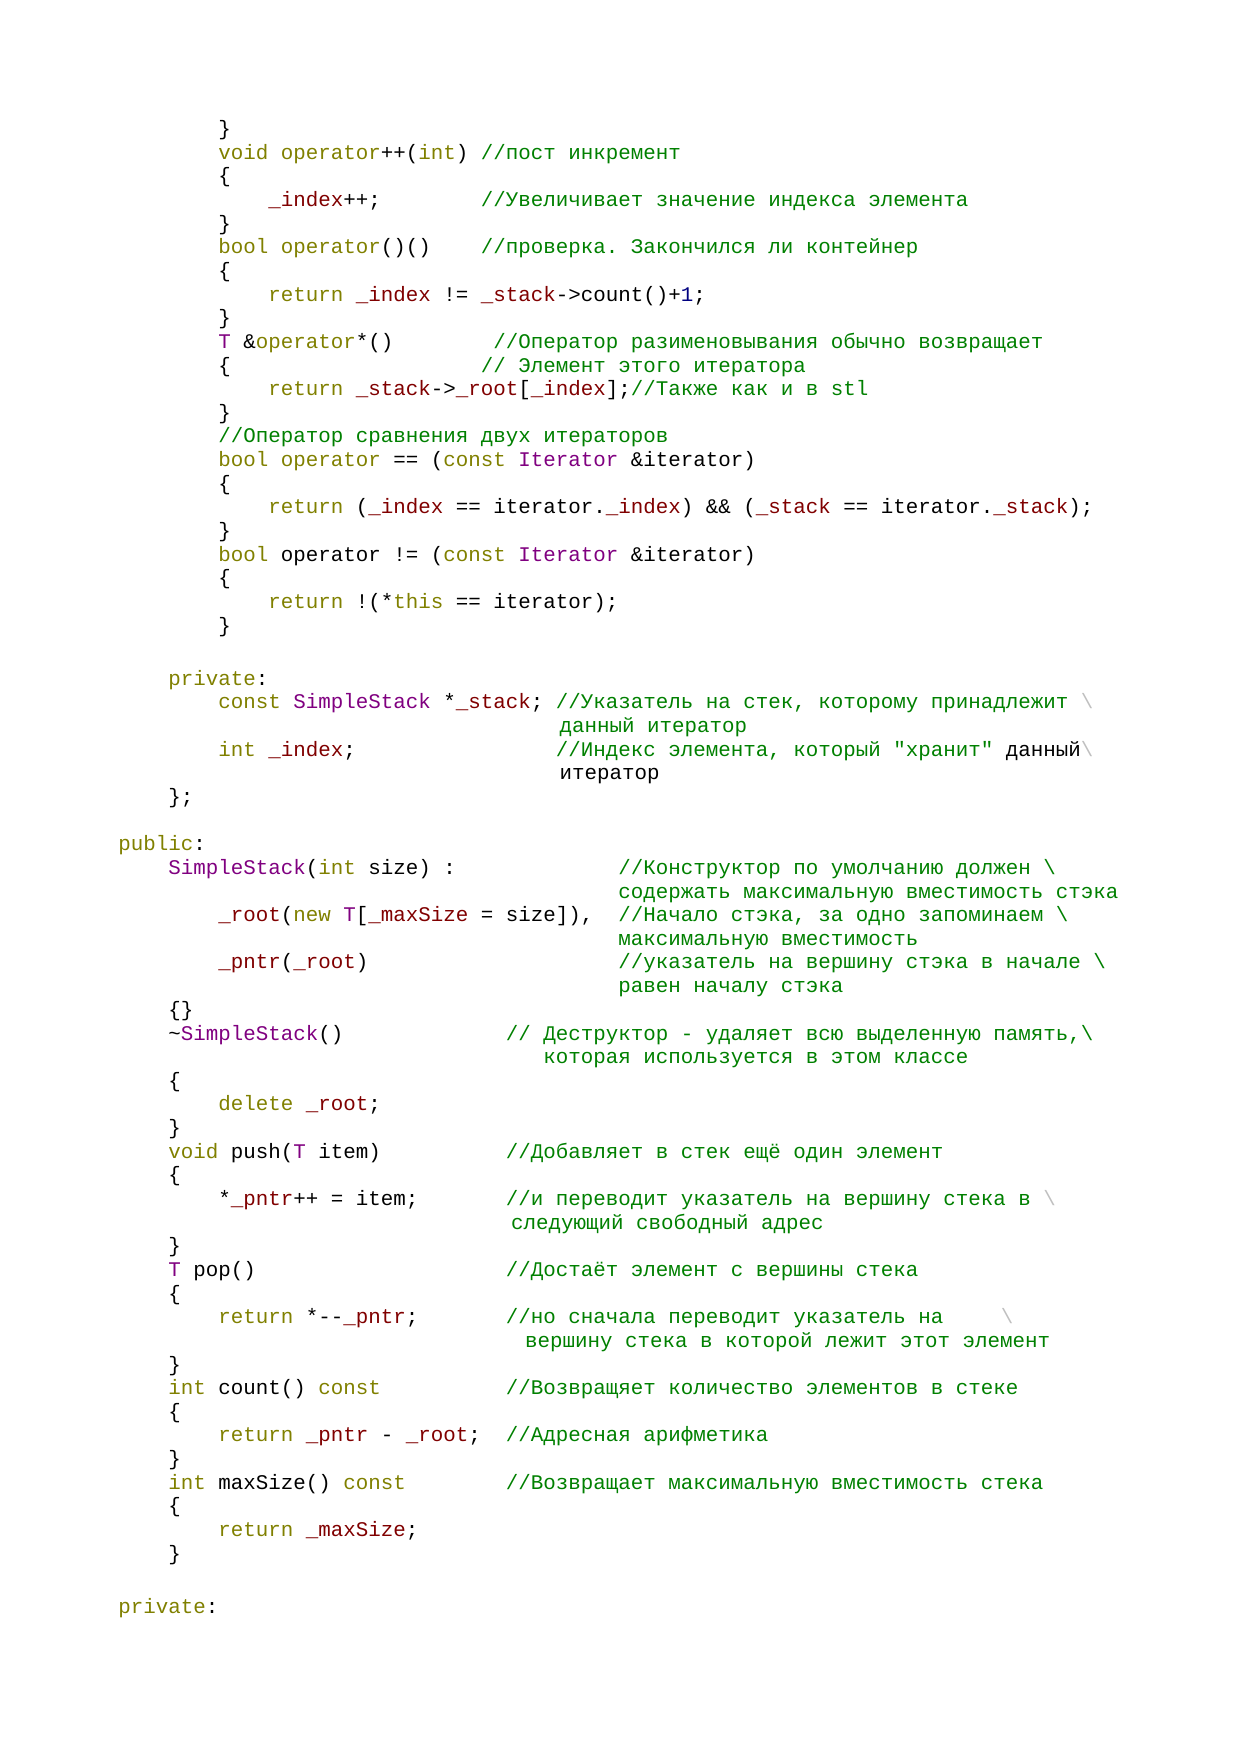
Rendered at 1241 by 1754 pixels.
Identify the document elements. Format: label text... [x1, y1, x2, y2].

text максимальную вместимость [118, 928, 1122, 952]
text //Оператор сравнения двух итераторов [118, 426, 1122, 449]
text } [118, 1543, 1122, 1566]
text return *--_pntr; //но сначала переводит указатель на \ вершину стека в которой лежит этот элемент [118, 1306, 1122, 1353]
text bool operator == (const Iterator &iterator) [118, 449, 1122, 473]
text bool operator != (const Iterator &iterator) [118, 544, 1122, 567]
text содержать максимальную вместимость стэка [118, 881, 1122, 904]
text delete _root; [118, 1093, 1122, 1117]
text return !(*this == iterator); [118, 591, 1122, 615]
text _index++; //Увеличивает значение индекса элемента [118, 189, 1122, 213]
text { [118, 1283, 1122, 1306]
text { [118, 1495, 1122, 1519]
text bool operator()() //проверка. Закончился ли контейнер [118, 236, 1122, 260]
text { [118, 473, 1122, 496]
text } [118, 1448, 1122, 1472]
text { [118, 1070, 1122, 1093]
text T &operator*() //Оператор разименовывания обычно возвращает [118, 331, 1122, 354]
text } [118, 213, 1122, 236]
text int maxSize() const //Возвращает максимальную вместимость стека [118, 1472, 1122, 1495]
text }; [118, 786, 1122, 810]
text { [118, 260, 1122, 284]
text ~SimpleStack() // Деструктор - удаляет всю выделенную память,\ [118, 1022, 1122, 1046]
text { // Элемент этого итератора [118, 354, 1122, 378]
text private: [118, 668, 1122, 691]
text } [118, 520, 1122, 544]
text } [118, 1235, 1122, 1259]
text } [118, 307, 1122, 331]
text return _pntr - _root; //Адресная арифметика [118, 1424, 1122, 1448]
text T pop() //Достаёт элемент с вершины стека [118, 1259, 1122, 1283]
text return (_index == iterator._index) && (_stack == iterator._stack); [118, 496, 1122, 520]
text _root(new T[_maxSize = size]), //Начало стэка, за одно запоминаем \ [118, 904, 1122, 928]
text } [118, 1117, 1122, 1141]
text int _index; //Индекс элемента, который "хранит" данный\ итератор [118, 739, 1122, 786]
text { [118, 165, 1122, 189]
text _pntr(_root) //указатель на вершину стэка в начале \ [118, 952, 1122, 975]
text } [118, 402, 1122, 426]
text } [118, 1353, 1122, 1377]
text return _stack->_root[_index];//Также как и в stl [118, 378, 1122, 402]
text public: [118, 833, 1122, 857]
text const SimpleStack *_stack; //Указатель на стек, которому принадлежит \ данный итератор [118, 691, 1122, 739]
text void push(T item) //Добавляет в стек ещё один элемент [118, 1141, 1122, 1164]
text равен началу стэка [118, 975, 1122, 999]
text } [118, 615, 1122, 638]
text { [118, 567, 1122, 591]
text которая используется в этом классе [118, 1046, 1122, 1070]
text {} [118, 999, 1122, 1022]
text return _maxSize; [118, 1519, 1122, 1543]
text { [118, 1401, 1122, 1424]
text void operator++(int) //пост инкремент [118, 142, 1122, 165]
text *_pntr++ = item; //и переводит указатель на вершину стека в \ следующий свободный адрес [118, 1188, 1122, 1235]
text } [118, 118, 1122, 142]
text int count() const //Возвращяет количество элементов в стеке [118, 1377, 1122, 1401]
text return _index != _stack->count()+1; [118, 284, 1122, 307]
text private: [118, 1596, 1122, 1619]
text SimpleStack(int size) : //Конструктор по умолчанию должен \ [118, 857, 1122, 881]
text { [118, 1164, 1122, 1188]
